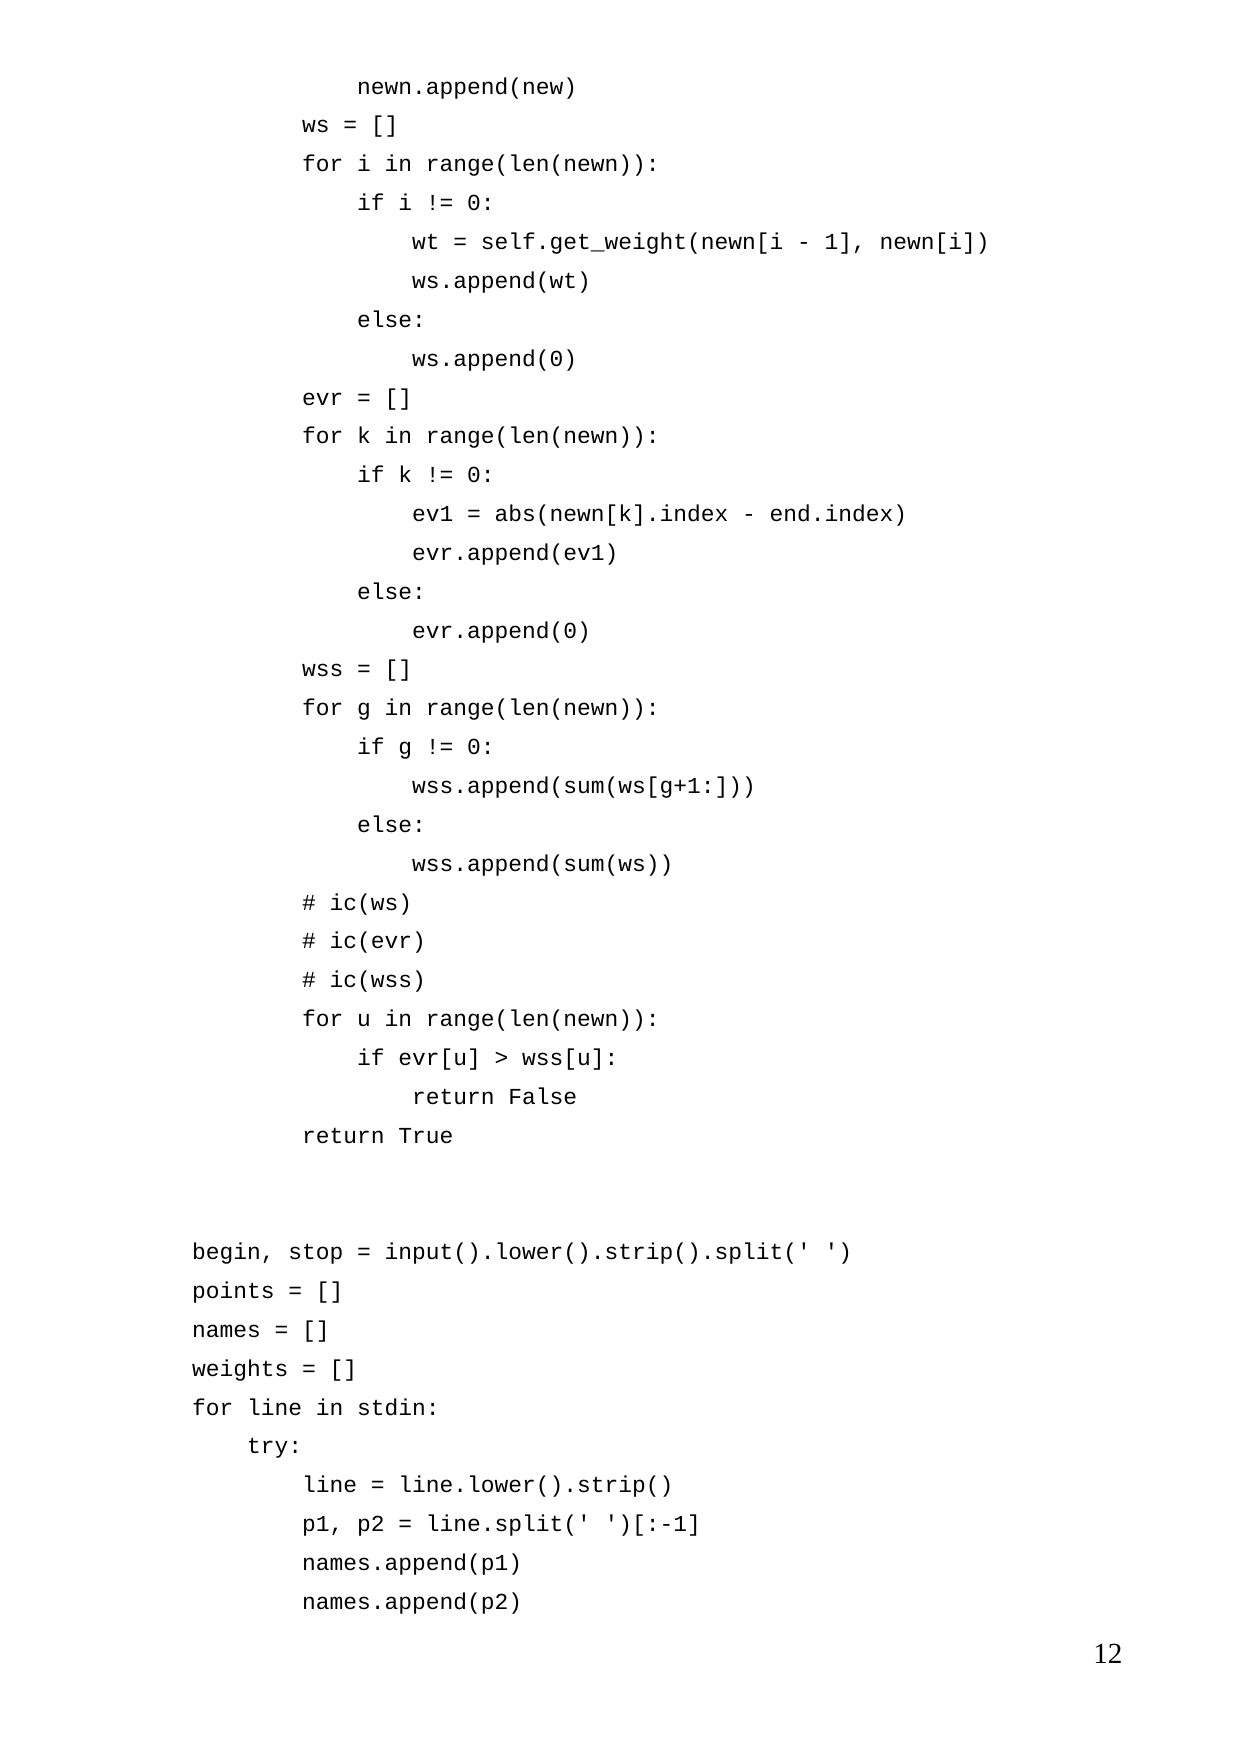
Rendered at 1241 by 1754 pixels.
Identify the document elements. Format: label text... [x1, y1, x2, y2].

text newn.append(new) ws = [] for i in range(len(newn)): if i != 0: wt = self.get_weight(newn[i - 1], newn[i]) ws.append(wt) else: ws.append(0) evr = [] for k in range(len(newn)): if k != 0: ev1 = abs(newn[k].index - end.index) evr.append(ev1) else: evr.append(0) wss = [] for g in range(len(newn)): if g != 0: wss.append(sum(ws[g+1:])) else: wss.append(sum(ws)) # ic(ws) # ic(evr) # ic(wss) for u in range(len(newn)): if evr[u] > wss[u]: return False return True begin, stop = input().lower().strip().split(' ') points = [] names = [] weights = [] for line in stdin: try: line = line.lower().strip() p1, p2 = line.split(' ')[:-1] names.append(p1) names.append(p2) [192, 75, 1122, 1616]
